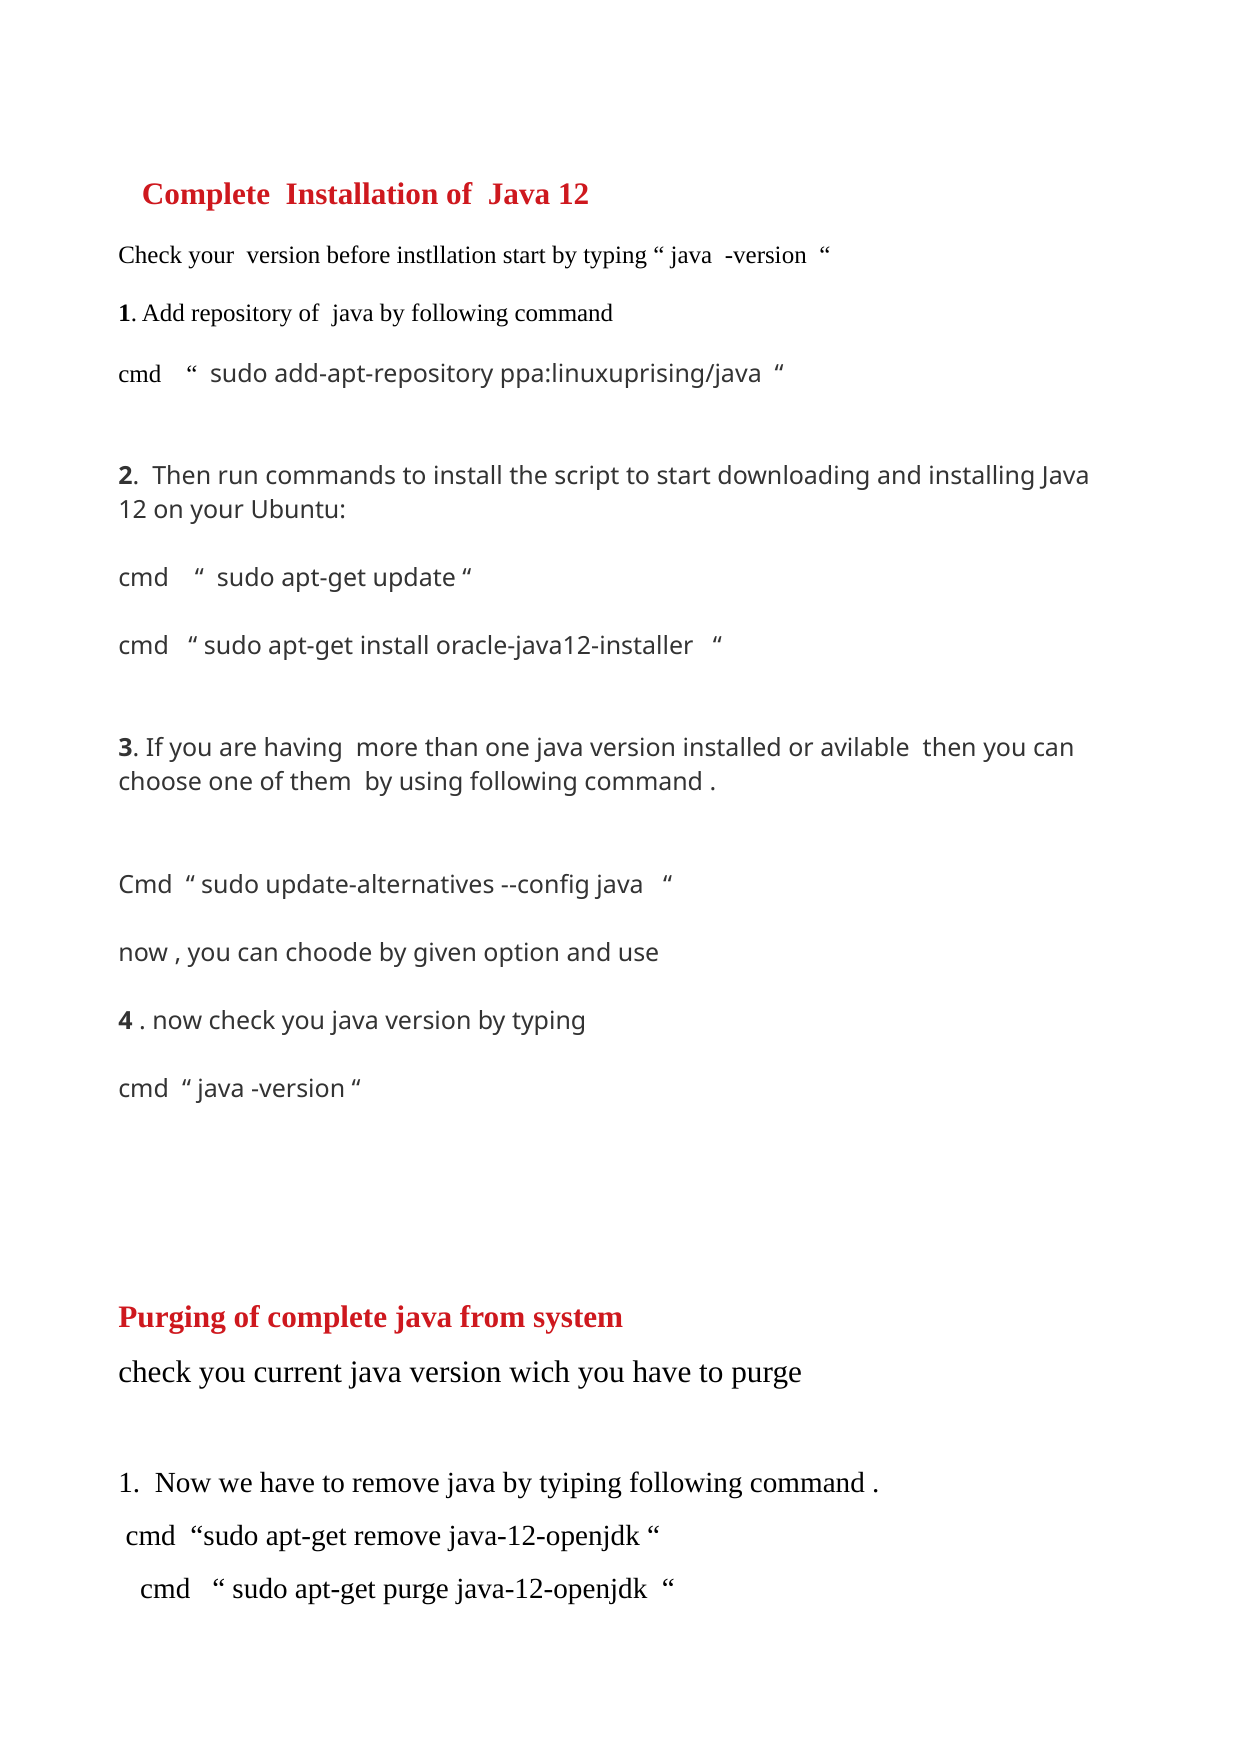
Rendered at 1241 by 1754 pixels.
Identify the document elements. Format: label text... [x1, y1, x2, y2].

text cmd “ sudo apt-get install oracle-java12-installer “ [118, 628, 1122, 662]
text 1. Now we have to remove java by tyiping following command . [118, 1465, 1122, 1499]
text cmd “ sudo apt-get update “ [118, 560, 1122, 594]
text cmd “ java -version “ [118, 1071, 1122, 1105]
text 2. Then run commands to install the script to start downloading and installing Java 12 on your Ubuntu: [118, 457, 1122, 526]
text cmd “sudo apt-get remove java-12-openjdk “ [118, 1518, 1122, 1552]
text 3. If you are having more than one java version installed or avilable then you can choose one of them by using following command . [118, 730, 1122, 798]
text check you current java version wich you have to purge [118, 1354, 1122, 1389]
text Check your version before instllation start by typing “ java -version “ [118, 240, 1122, 269]
text Complete Installation of Java 12 [118, 176, 1122, 212]
text cmd “ sudo add-apt-repository ppa:linuxuprising/java “ [118, 355, 1122, 389]
text 1. Add repository of java by following command [118, 298, 1122, 327]
text now , you can choode by given option and use [118, 934, 1122, 968]
text cmd “ sudo apt-get purge java-12-openjdk “ [118, 1572, 1122, 1605]
text 4 . now check you java version by typing [118, 1002, 1122, 1037]
text Cmd “ sudo update-alternatives --config java “ [118, 866, 1122, 900]
text Purging of complete java from system [118, 1298, 1122, 1334]
